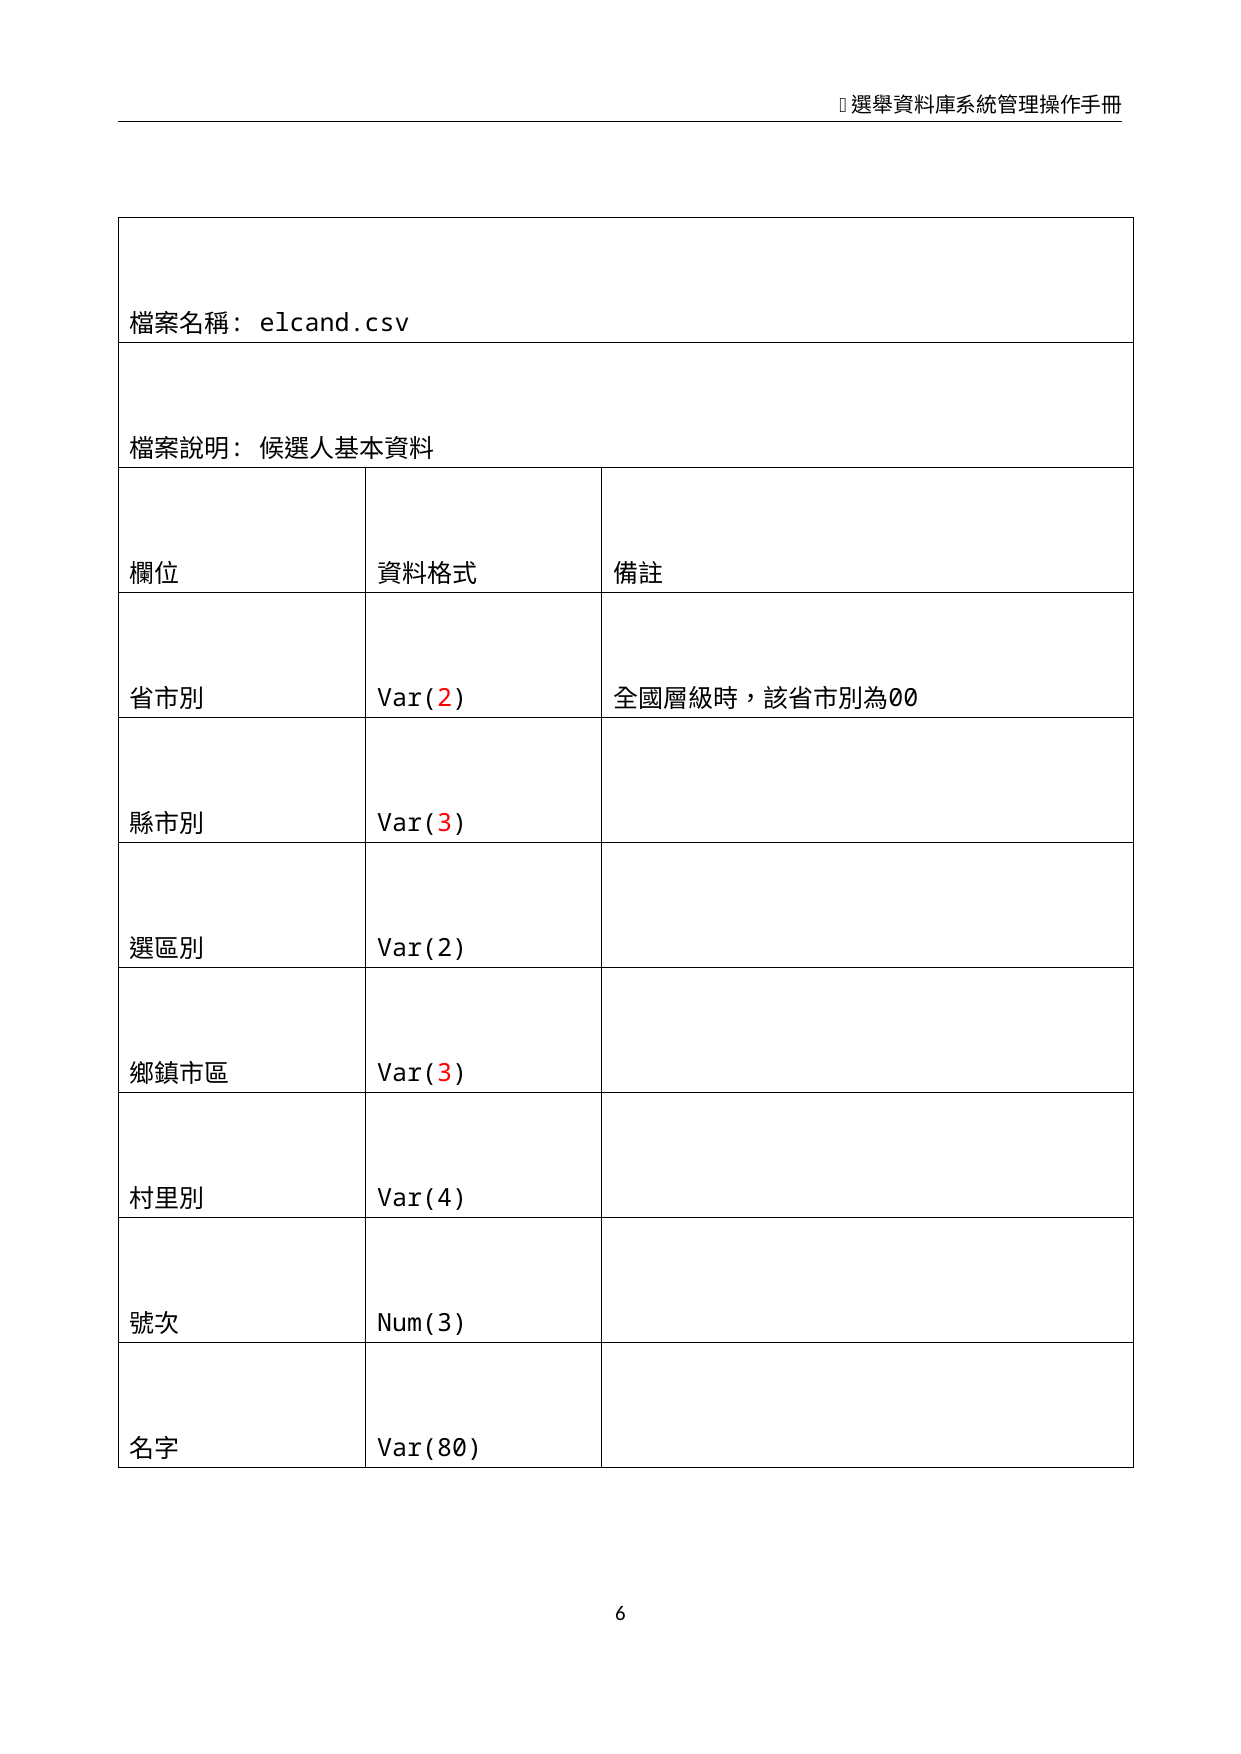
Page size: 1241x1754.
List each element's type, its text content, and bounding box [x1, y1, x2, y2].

table_cell 村里別 [119, 1093, 365, 1217]
table_cell 鄉鎮市區 [119, 968, 365, 1092]
table_cell Var(3) [366, 968, 601, 1092]
table_cell 縣市別 [119, 718, 365, 842]
table_cell 資料格式 [366, 468, 601, 592]
table_cell 省市別 [119, 593, 365, 717]
table_cell [602, 1093, 1133, 1217]
table_cell [602, 1343, 1133, 1467]
table_cell Var(4) [366, 1093, 601, 1217]
table_cell 欄位 [119, 468, 365, 592]
table_cell [602, 968, 1133, 1092]
table_cell Var(2) [366, 843, 601, 967]
table_cell [602, 1218, 1133, 1342]
table_cell Num(3) [366, 1218, 601, 1342]
table_cell [602, 718, 1133, 842]
table_cell Var(3) [366, 718, 601, 842]
table_cell Var(2) [366, 593, 601, 717]
table_cell 備註 [602, 468, 1133, 592]
table_cell 全國層級時，該省市別為00 [602, 593, 1133, 717]
table_cell Var(80) [366, 1343, 601, 1467]
table_cell 名字 [119, 1343, 365, 1467]
table_header 檔案名稱: elcand.csv [119, 218, 1133, 342]
table_cell [602, 843, 1133, 967]
table_cell 檔案說明: 候選人基本資料 [119, 343, 1133, 467]
table_cell 號次 [119, 1218, 365, 1342]
table_cell 選區別 [119, 843, 365, 967]
